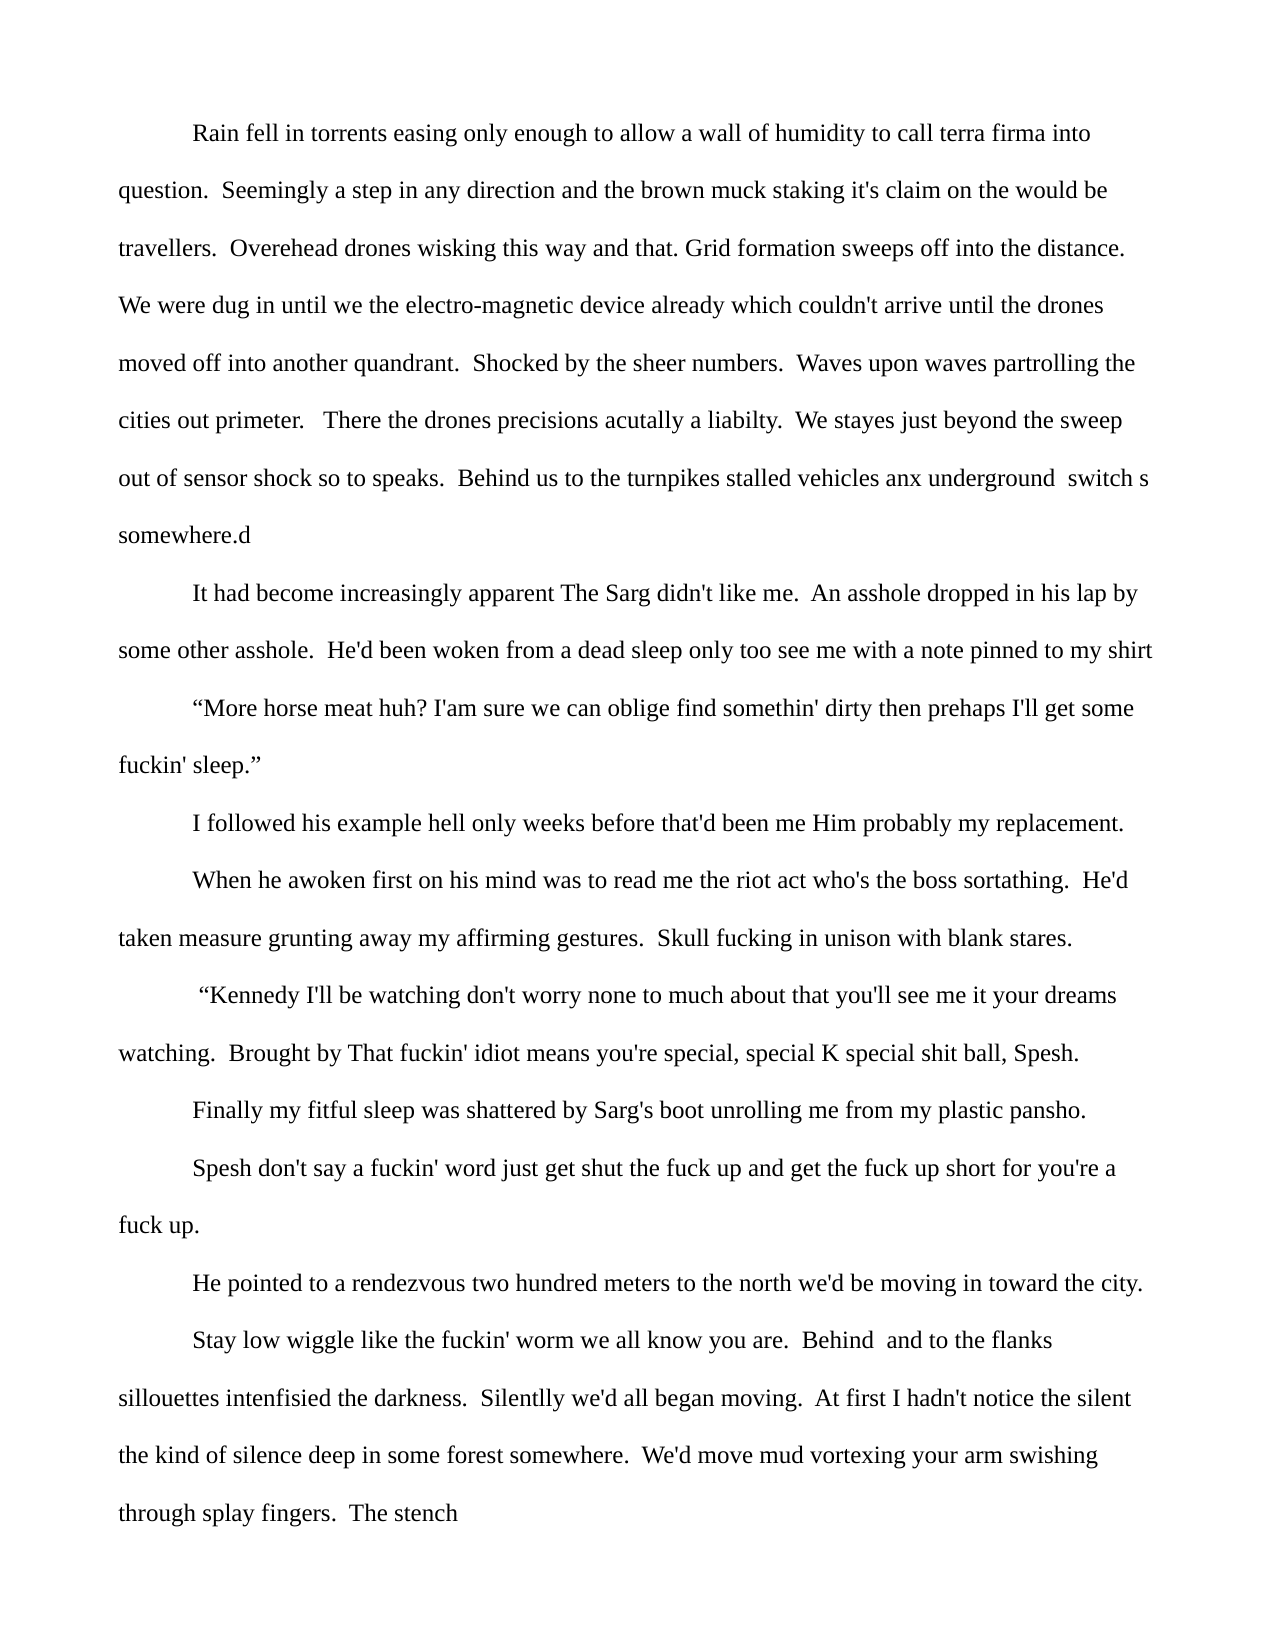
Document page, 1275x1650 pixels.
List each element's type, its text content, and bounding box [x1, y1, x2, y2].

text It had become increasingly apparent The Sarg didn't like me. An asshole dropped in his lap by some other asshole. He'd been woken from a dead sleep only too see me with a note pinned to my shirt [118, 578, 1157, 664]
text Rain fell in torrents easing only enough to allow a wall of humidity to call terra firma into question. Seemingly a step in any direction and the brown muck staking it's claim on the would be travellers. Overehead drones wisking this way and that. Grid formation sweeps off into the distance. We were dug in until we the electro-magnetic device already which couldn't arrive until the drones moved off into another quandrant. Shocked by the sheer numbers. Waves upon waves partrolling the cities out primeter. There the drones precisions acutally a liabilty. We stayes just beyond the sweep out of sensor shock so to speaks. Behind us to the turnpikes stalled vehicles anx underground switch s somewhere.d [118, 118, 1157, 549]
text “Kennedy I'll be watching don't worry none to much about that you'll see me it your dreams watching. Brought by That fuckin' idiot means you're special, special K special shit ball, Spesh. [118, 981, 1157, 1067]
text Spesh don't say a fuckin' word just get shut the fuck up and get the fuck up short for you're a fuck up. [118, 1153, 1157, 1239]
text He pointed to a rendezvous two hundred meters to the north we'd be moving in toward the city. [118, 1268, 1157, 1297]
text Finally my fitful sleep was shattered by Sarg's boot unrolling me from my plastic pansho. [118, 1096, 1157, 1124]
text Stay low wiggle like the fuckin' worm we all know you are. Behind and to the flanks sillouettes intenfisied the darkness. Silentlly we'd all began moving. At first I hadn't notice the silent the kind of silence deep in some forest somewhere. We'd move mud vortexing your arm swishing through splay fingers. The stench [118, 1326, 1157, 1527]
text I followed his example hell only weeks before that'd been me Him probably my replacement. [118, 808, 1157, 837]
text When he awoken first on his mind was to read me the riot act who's the boss sortathing. He'd taken measure grunting away my affirming gestures. Skull fucking in unison with blank stares. [118, 866, 1157, 952]
text “More horse meat huh? I'am sure we can oblige find somethin' dirty then prehaps I'll get some fuckin' sleep.” [118, 693, 1157, 779]
